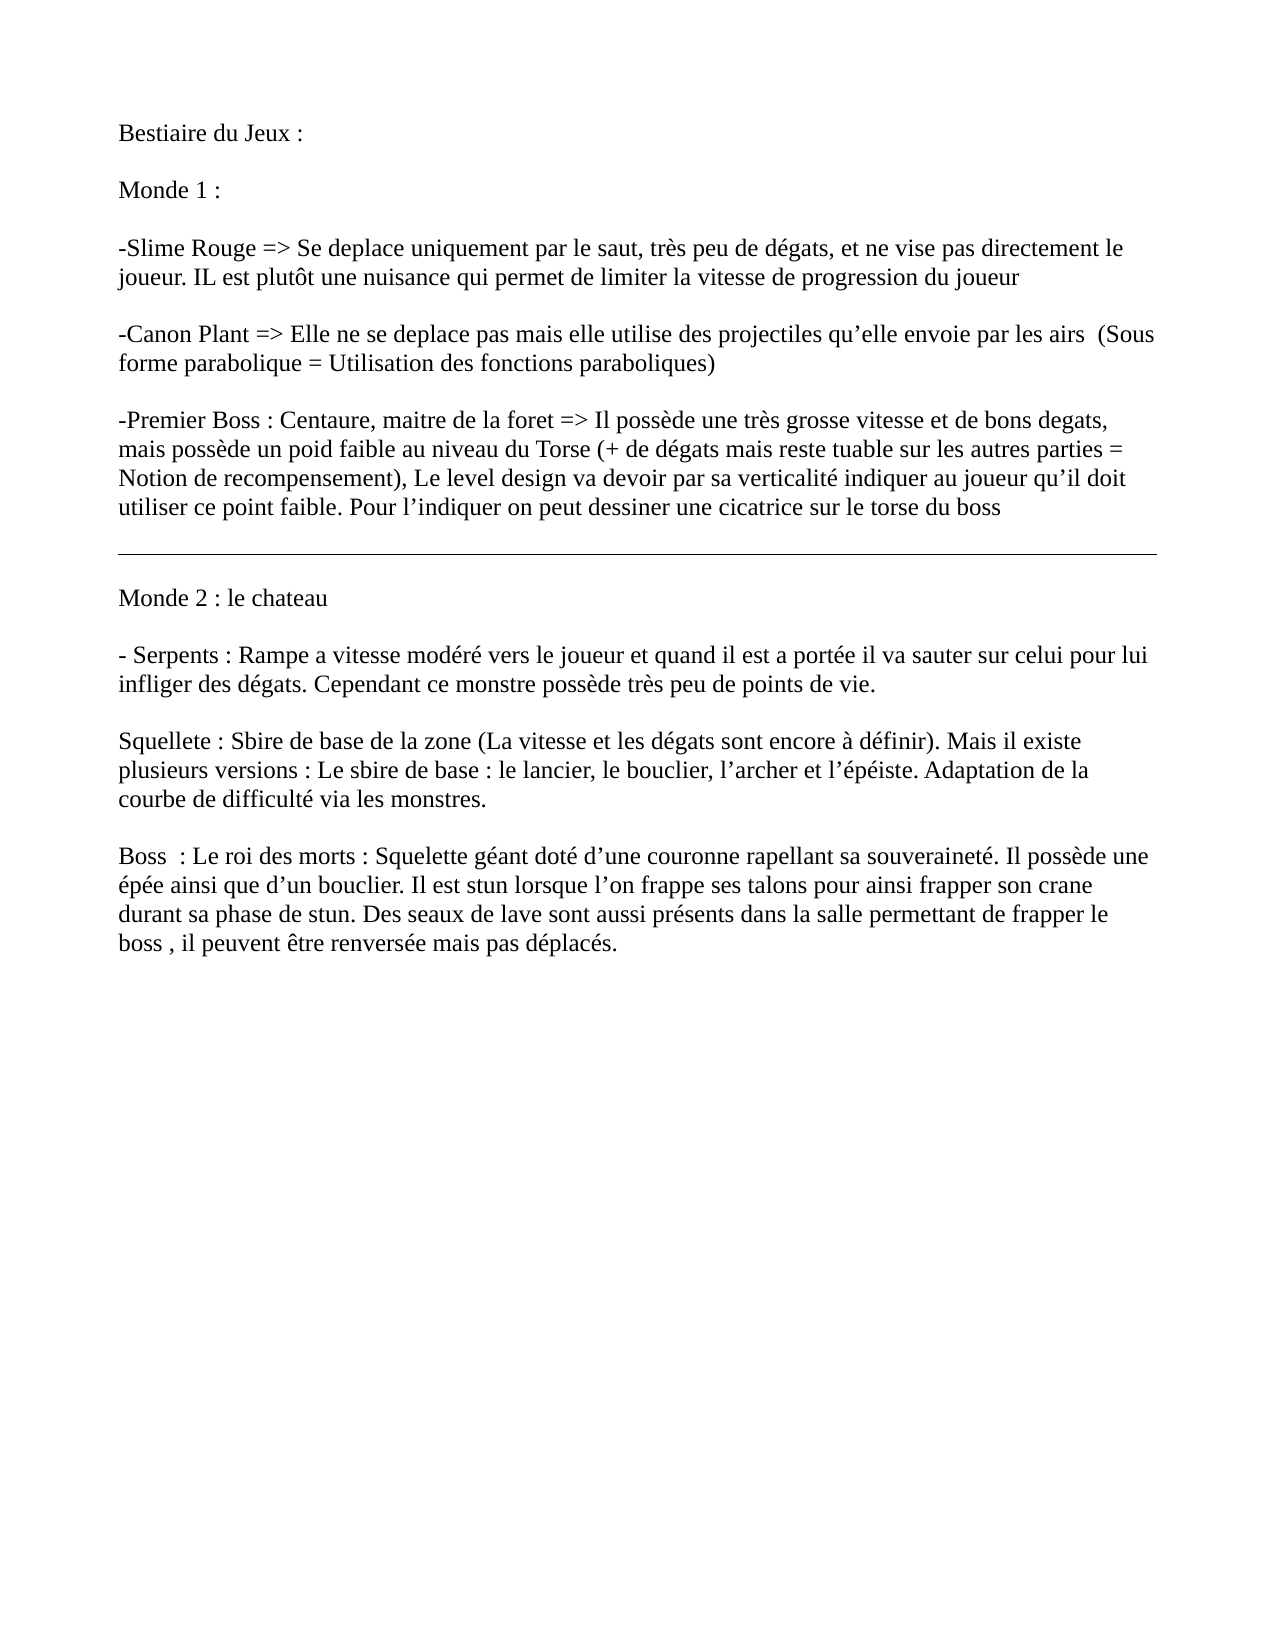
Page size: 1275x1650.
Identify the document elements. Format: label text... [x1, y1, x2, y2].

text Squellete : Sbire de base de la zone (La vitesse et les dégats sont encore à définir). Mais il existe plusieurs versions : Le sbire de base : le lancier, le bouclier, l’archer et l’épéiste. Adaptation de la courbe de difficulté via les monstres. [118, 726, 1157, 813]
text -Premier Boss : Centaure, maitre de la foret => Il possède une très grosse vitesse et de bons degats, mais possède un poid faible au niveau du Torse (+ de dégats mais reste tuable sur les autres parties = Notion de recompensement), Le level design va devoir par sa verticalité indiquer au joueur qu’il doit utiliser ce point faible. Pour l’indiquer on peut dessiner une cicatrice sur le torse du boss [118, 406, 1157, 521]
text - Serpents : Rampe a vitesse modéré vers le joueur et quand il est a portée il va sauter sur celui pour lui infliger des dégats. Cependant ce monstre possède très peu de points de vie. [118, 640, 1157, 698]
text -Canon Plant => Elle ne se deplace pas mais elle utilise des projectiles qu’elle envoie par les airs (Sous forme parabolique = Utilisation des fonctions paraboliques) [118, 319, 1157, 377]
text Boss : Le roi des morts : Squelette géant doté d’une couronne rapellant sa souveraineté. Il possède une épée ainsi que d’un bouclier. Il est stun lorsque l’on frappe ses talons pour ainsi frapper son crane durant sa phase de stun. Des seaux de lave sont aussi présents dans la salle permettant de frapper le boss , il peuvent être renversée mais pas déplacés. [118, 841, 1157, 956]
text Monde 2 : le chateau [118, 583, 1157, 611]
text Bestiaire du Jeux : [118, 118, 1157, 147]
text Monde 1 : [118, 176, 1157, 204]
text -Slime Rouge => Se deplace uniquement par le saut, très peu de dégats, et ne vise pas directement le joueur. IL est plutôt une nuisance qui permet de limiter la vitesse de progression du joueur [118, 233, 1157, 291]
